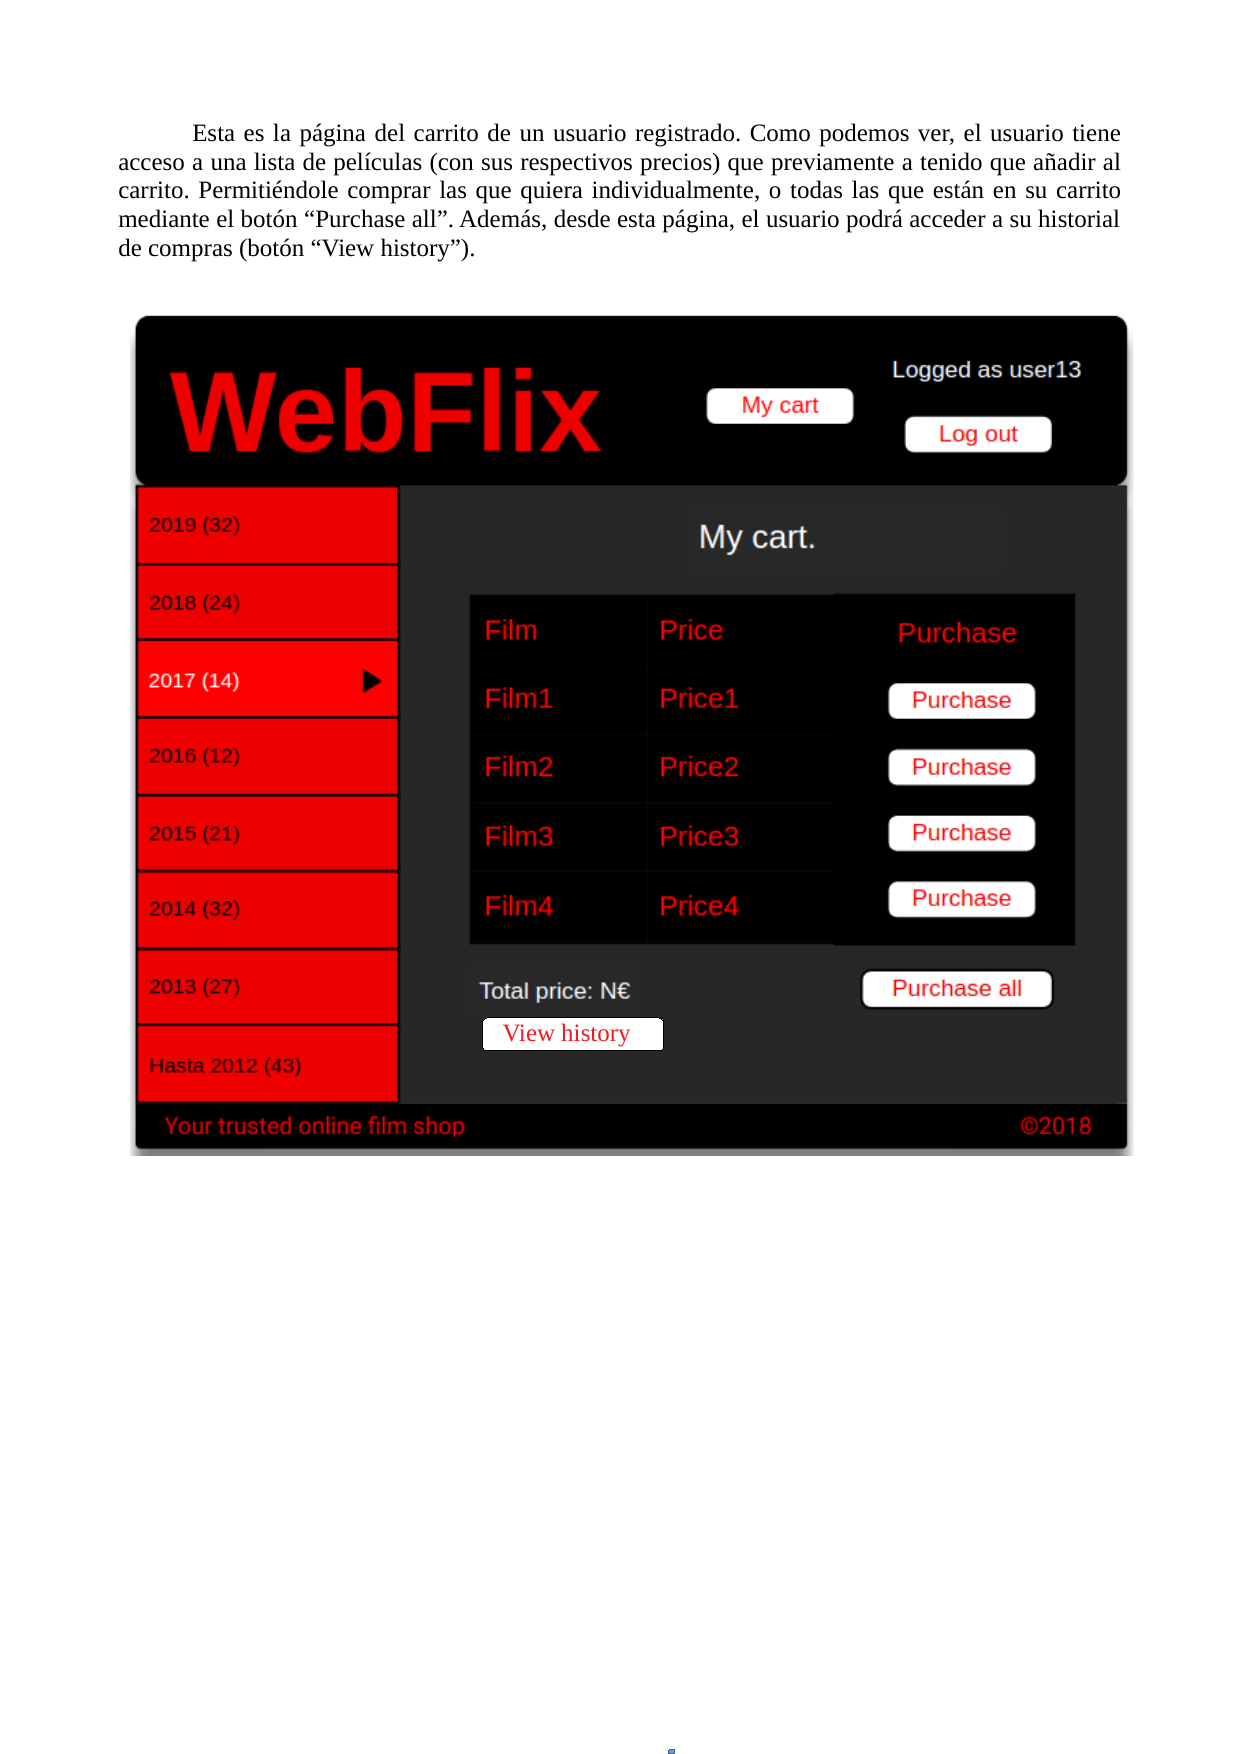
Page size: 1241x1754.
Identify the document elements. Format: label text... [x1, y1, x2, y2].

picture [129, 312, 1134, 1156]
text Esta es la página del carrito de un usuario registrado. Como podemos ver, el usuario tiene acceso a una lista de películas (con sus respectivos precios) que previamente a tenido que añadir al carrito. Permitiéndole comprar las que quiera individualmente, o todas las que están en su carrito mediante el botón “Purchase all”. Además, desde esta página, el usuario podrá acceder a su historial de compras (botón “View history”). [118, 118, 1122, 262]
